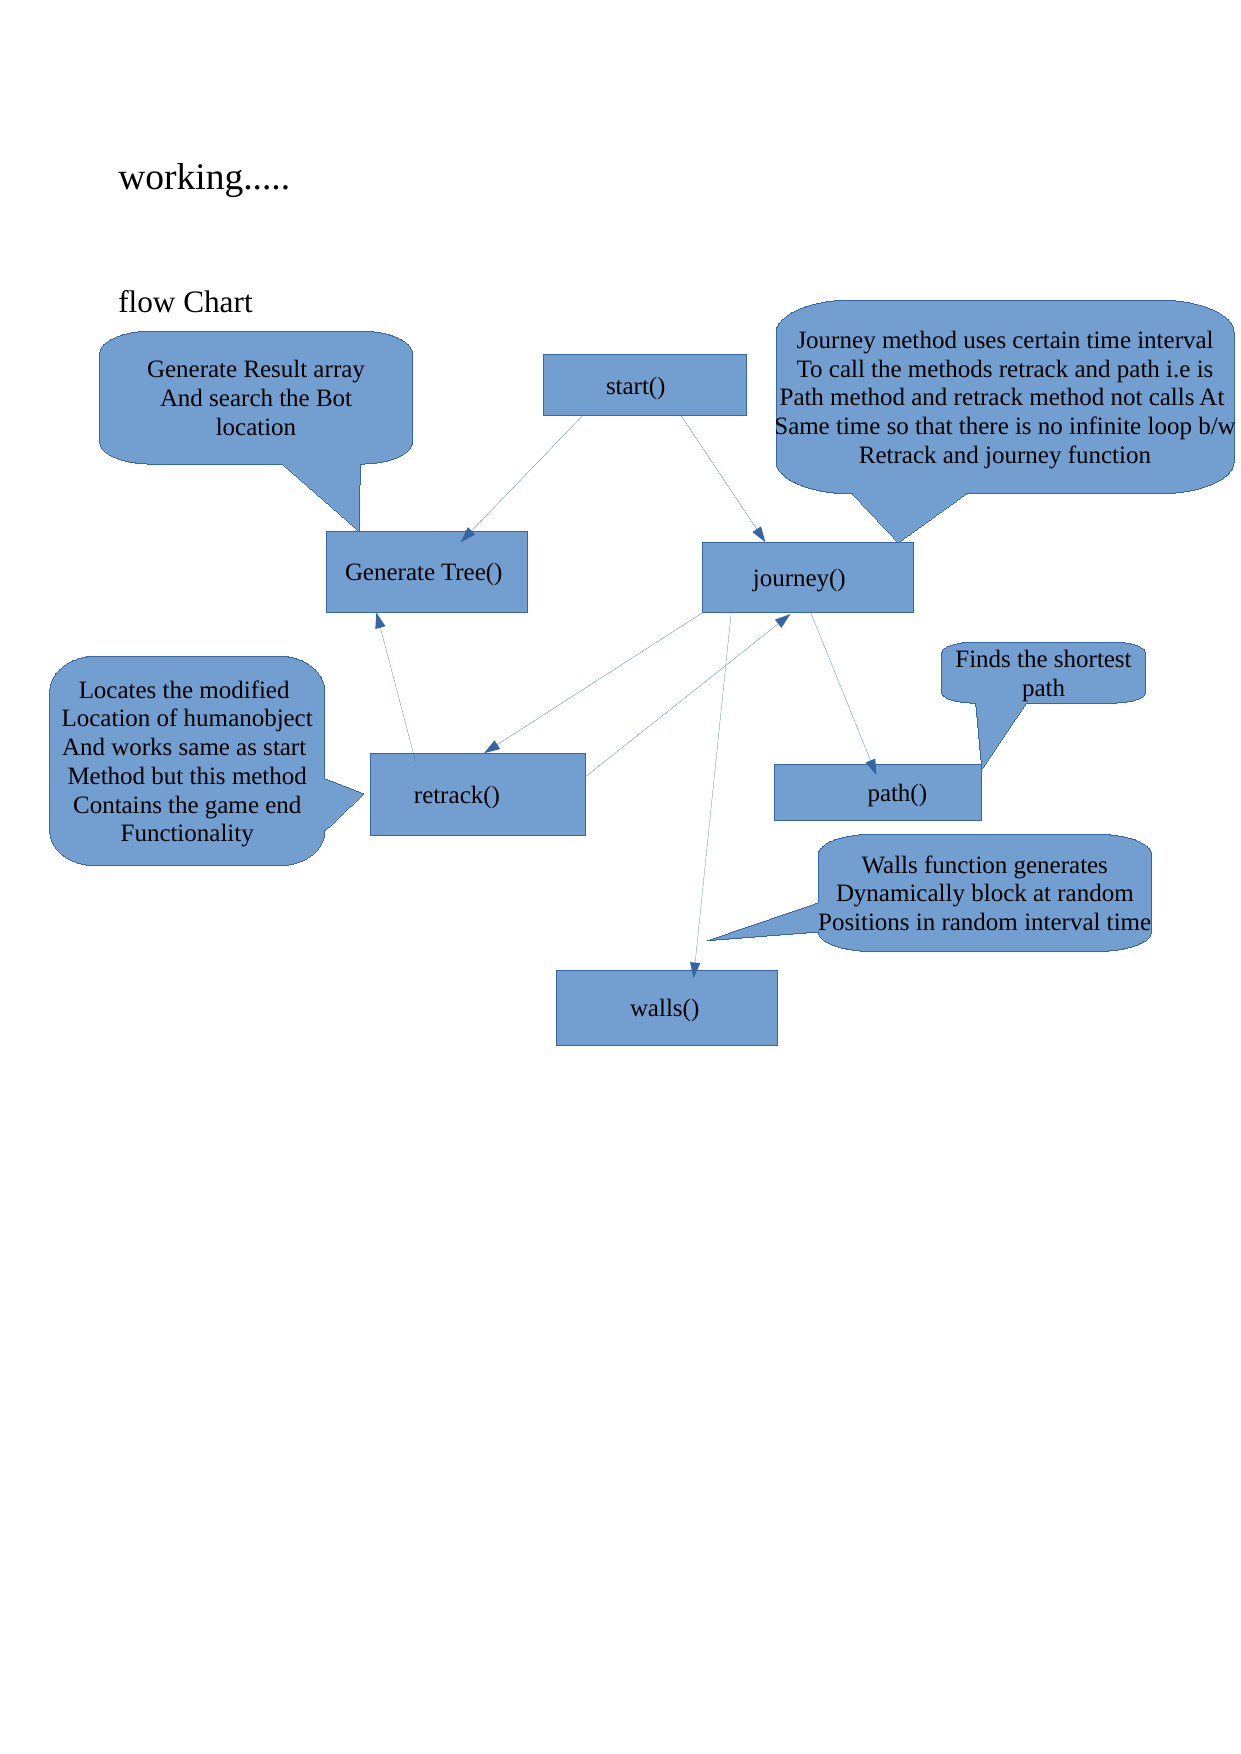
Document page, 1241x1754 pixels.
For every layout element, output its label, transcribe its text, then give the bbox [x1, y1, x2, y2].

text flow Chart [118, 283, 1122, 319]
text working..... [118, 154, 1122, 197]
